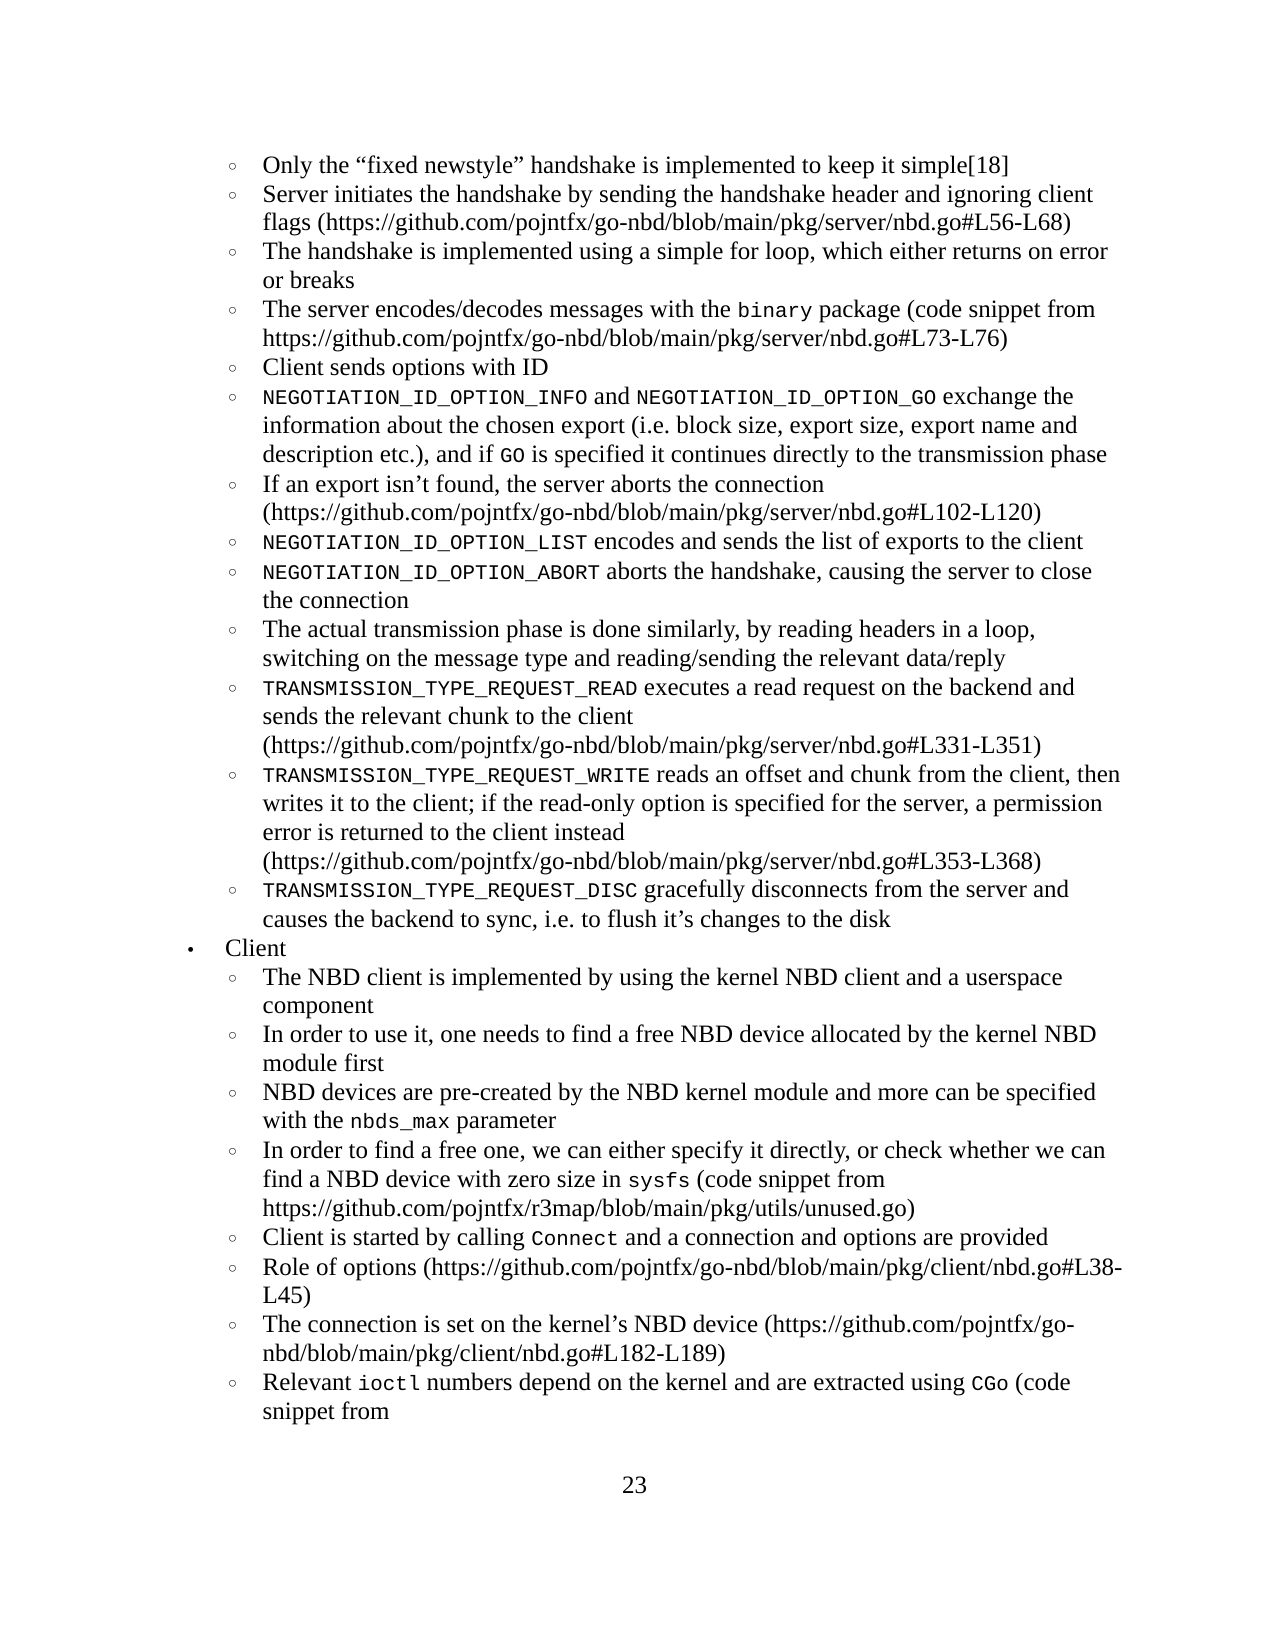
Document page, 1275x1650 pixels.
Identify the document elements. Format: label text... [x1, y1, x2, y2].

list If an export isn’t found, the server aborts the connection (https://github.com/pojntfx/go-nbd/blob/main/pkg/server/nbd.go#L102-L120) [225, 469, 1125, 526]
list Only the “fixed newstyle” handshake is implemented to keep it simple[18] [225, 150, 1125, 179]
list NEGOTIATION_ID_OPTION_ABORT aborts the handshake, causing the server to close the connection [225, 556, 1125, 614]
list The handshake is implemented using a simple for loop, which either returns on error or breaks [225, 236, 1125, 294]
list TRANSMISSION_TYPE_REQUEST_WRITE reads an offset and chunk from the client, then writes it to the client; if the read-only option is specified for the server, a permission error is returned to the client instead (https://github.com/pojntfx/go-nbd/blob/main/pkg/server/nbd.go#L353-L368) [225, 759, 1125, 874]
list NBD devices are pre-created by the NBD kernel module and more can be specified with the nbds_max parameter [225, 1077, 1125, 1135]
list In order to find a free one, we can either specify it directly, or check whether we can find a NBD device with zero size in sysfs (code snippet from https://github.com/pojntfx/r3map/blob/main/pkg/utils/unused.go) [225, 1135, 1125, 1222]
list TRANSMISSION_TYPE_REQUEST_DISC gracefully disconnects from the server and causes the backend to sync, i.e. to flush it’s changes to the disk [225, 874, 1125, 933]
list Role of options (https://github.com/pojntfx/go-nbd/blob/main/pkg/client/nbd.go#L38-L45) [225, 1252, 1125, 1309]
list The server encodes/decodes messages with the binary package (code snippet from https://github.com/pojntfx/go-nbd/blob/main/pkg/server/nbd.go#L73-L76) [225, 294, 1125, 352]
list Server initiates the handshake by sending the handshake header and ignoring client flags (https://github.com/pojntfx/go-nbd/blob/main/pkg/server/nbd.go#L56-L68) [225, 179, 1125, 236]
list The NBD client is implemented by using the kernel NBD client and a userspace component [225, 962, 1125, 1019]
list NEGOTIATION_ID_OPTION_INFO and NEGOTIATION_ID_OPTION_GO exchange the information about the chosen export (i.e. block size, export size, export name and description etc.), and if GO is specified it continues directly to the transmission phase [225, 381, 1125, 469]
list Client [187, 933, 1125, 962]
list The actual transmission phase is done similarly, by reading headers in a loop, switching on the message type and reading/sending the relevant data/reply [225, 614, 1125, 672]
list The connection is set on the kernel’s NBD device (https://github.com/pojntfx/go-nbd/blob/main/pkg/client/nbd.go#L182-L189) [225, 1309, 1125, 1367]
list In order to use it, one needs to find a free NBD device allocated by the kernel NBD module first [225, 1019, 1125, 1077]
list TRANSMISSION_TYPE_REQUEST_READ executes a read request on the backend and sends the relevant chunk to the client (https://github.com/pojntfx/go-nbd/blob/main/pkg/server/nbd.go#L331-L351) [225, 672, 1125, 759]
list Client sends options with ID [225, 352, 1125, 381]
list Relevant ioctl numbers depend on the kernel and are extracted using CGo (code snippet from [225, 1367, 1125, 1425]
list Client is started by calling Connect and a connection and options are provided [225, 1222, 1125, 1252]
list NEGOTIATION_ID_OPTION_LIST encodes and sends the list of exports to the client [225, 526, 1125, 556]
